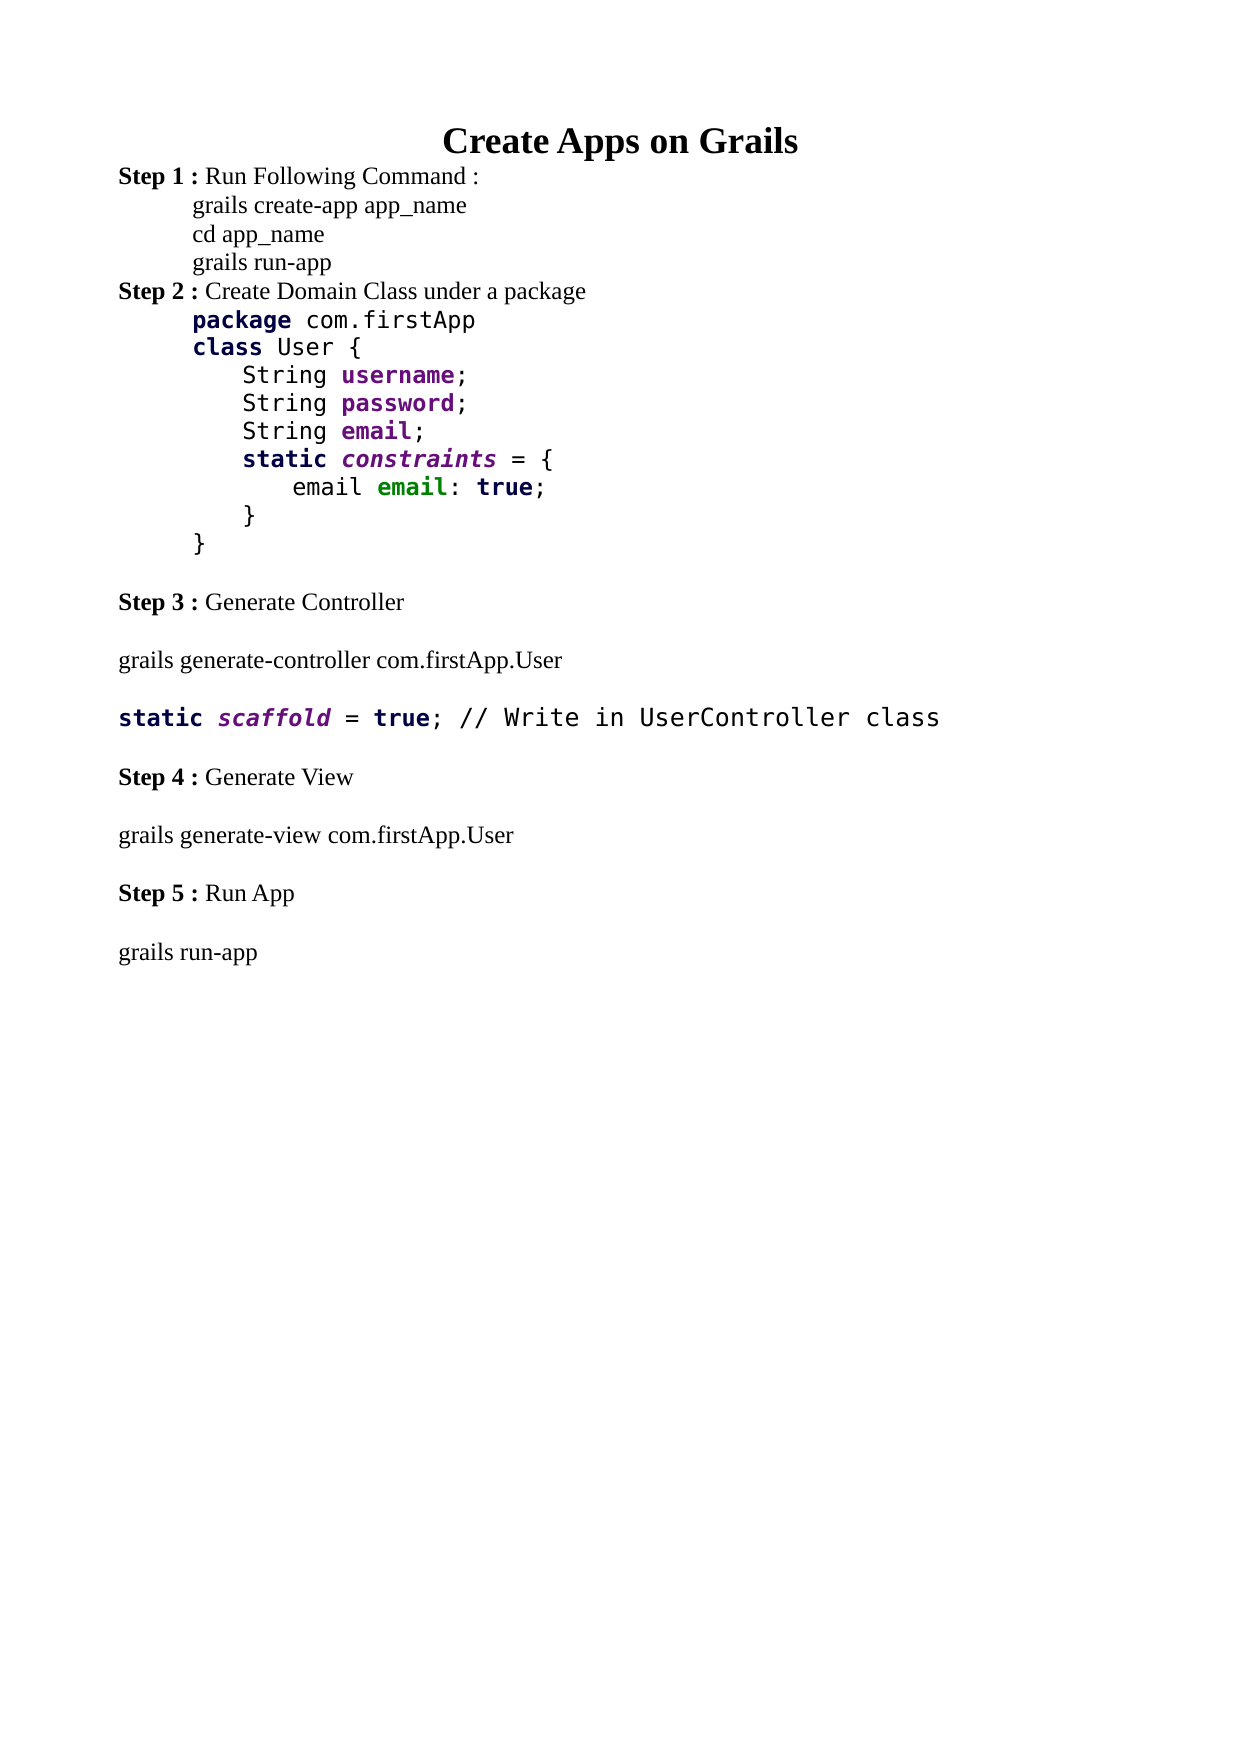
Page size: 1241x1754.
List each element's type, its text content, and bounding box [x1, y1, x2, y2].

text } [118, 530, 1122, 557]
text String password; [118, 389, 1122, 417]
text Create Apps on Grails [118, 118, 1122, 161]
text grails generate-view com.firstApp.User [118, 820, 1122, 849]
text String email; [118, 417, 1122, 446]
text } [118, 502, 1122, 530]
text String username; [118, 361, 1122, 389]
text Step 4 : Generate View [118, 762, 1122, 791]
text Step 3 : Generate Controller [118, 587, 1122, 616]
text grails generate-controller com.firstApp.User [118, 645, 1122, 674]
text package com.firstApp [118, 305, 1122, 334]
text cd app_name [118, 219, 1122, 247]
text grails create-app app_name [118, 190, 1122, 219]
text Step 1 : Run Following Command : [118, 161, 1122, 190]
text email email: true; [118, 474, 1122, 502]
text static constraints = { [118, 446, 1122, 474]
text class User { [118, 334, 1122, 361]
text Step 5 : Run App [118, 878, 1122, 907]
text grails run-app [118, 247, 1122, 276]
text Step 2 : Create Domain Class under a package [118, 276, 1122, 305]
text static scaffold = true; // Write in UserController class [118, 703, 1122, 732]
text grails run-app [118, 937, 1122, 965]
